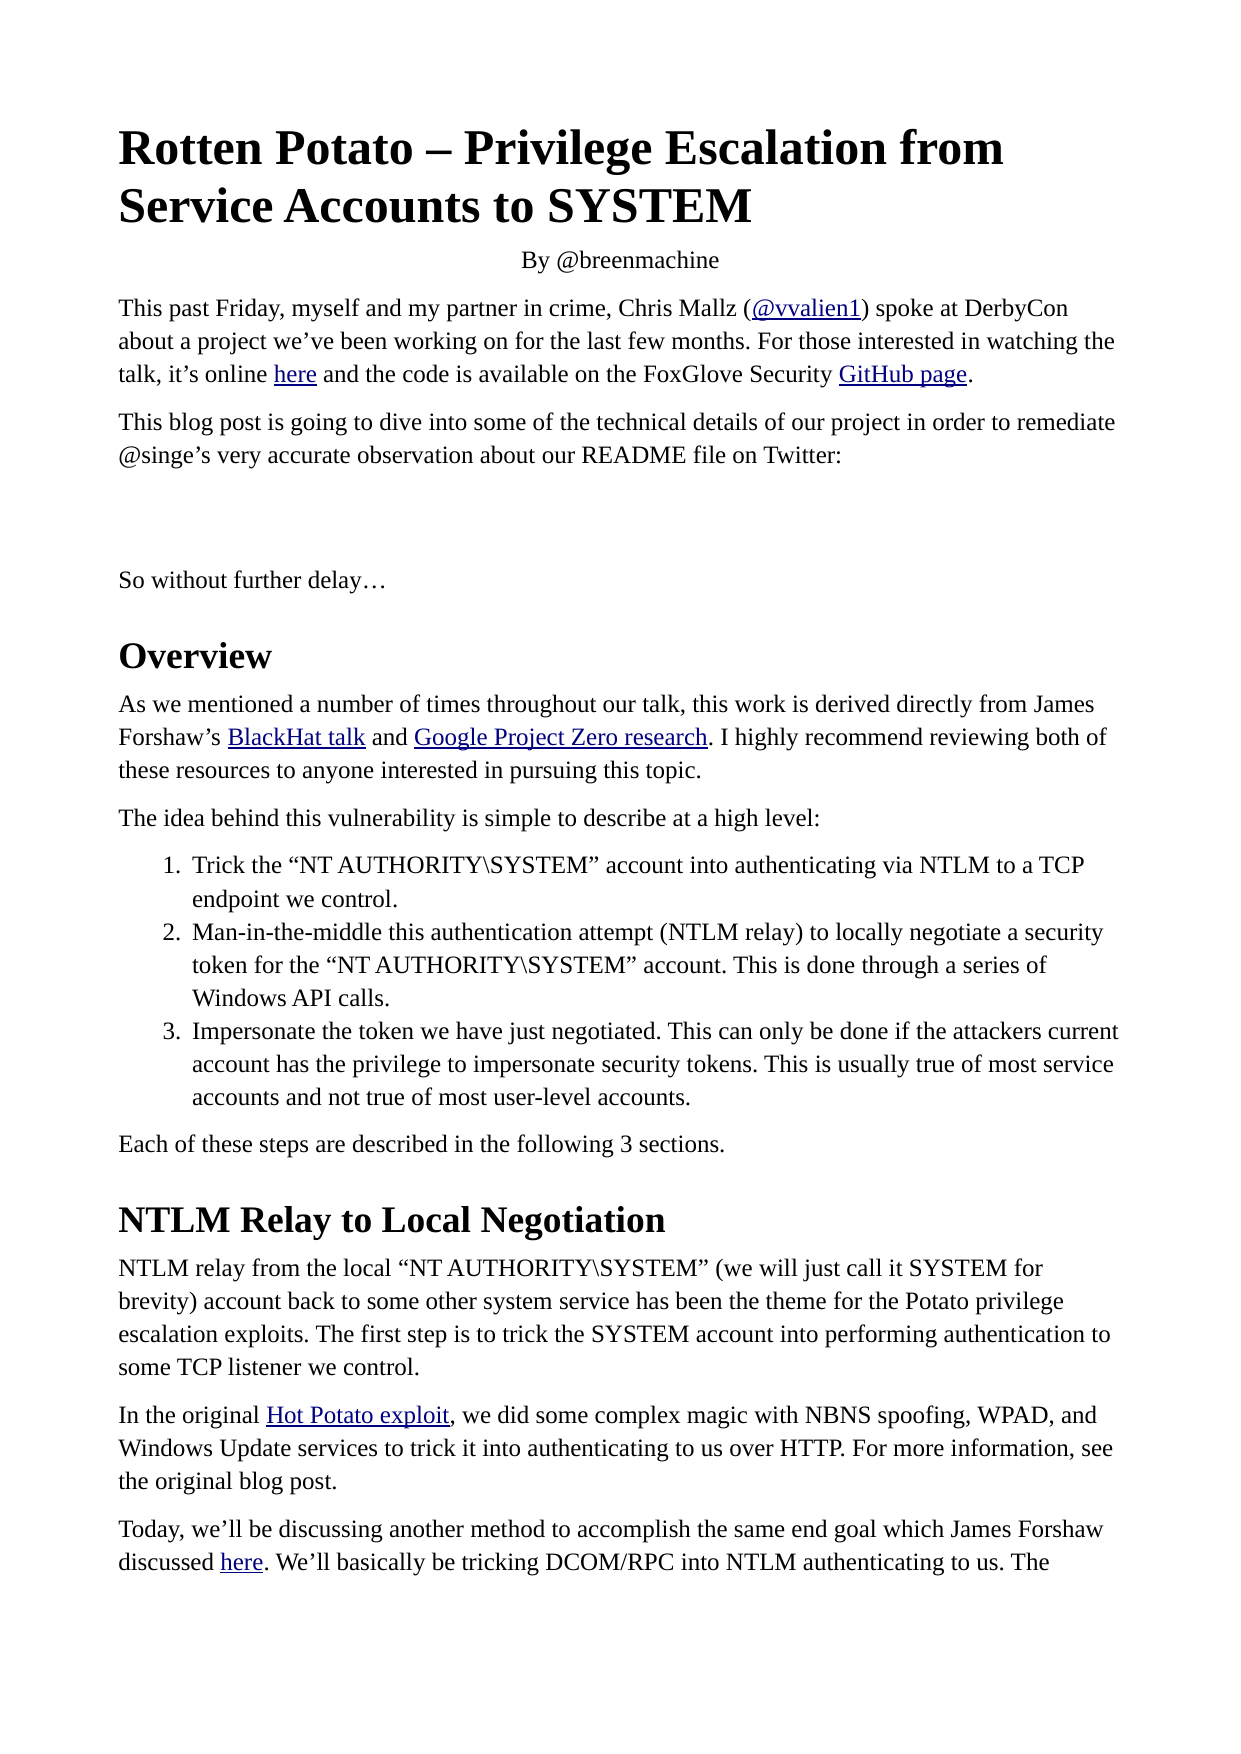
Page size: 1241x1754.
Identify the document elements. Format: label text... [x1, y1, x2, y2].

text Today, we’ll be discussing another method to accomplish the same end goal which James Forshaw discussed here. We’ll basically be tricking DCOM/RPC into NTLM authenticating to us. The [118, 1514, 1122, 1576]
list Impersonate the token we have just negotiated. This can only be done if the attackers current account has the privilege to impersonate security tokens. This is usually true of most service accounts and not true of most user-level accounts. [162, 1016, 1122, 1111]
list Trick the “NT AUTHORITY\SYSTEM” account into authenticating via NTLM to a TCP endpoint we control. [162, 851, 1122, 912]
text This blog post is going to dive into some of the technical details of our project in order to remediate @singe’s very accurate observation about our README file on Twitter: [118, 407, 1122, 469]
text So without further delay… [118, 565, 1122, 594]
text The idea behind this vulnerability is simple to describe at a high level: [118, 803, 1122, 832]
subtitle Overview [118, 634, 1122, 677]
text NTLM relay from the local “NT AUTHORITY\SYSTEM” (we will just call it SYSTEM for brevity) account back to some other system service has been the theme for the Potato privilege escalation exploits. The first step is to trick the SYSTEM account into performing authentication to some TCP listener we control. [118, 1253, 1122, 1381]
subtitle NTLM Relay to Local Negotiation [118, 1198, 1122, 1241]
list Man-in-the-middle this authentication attempt (NTLM relay) to locally negotiate a security token for the “NT AUTHORITY\SYSTEM” account. This is done through a series of Windows API calls. [162, 917, 1122, 1011]
text As we mentioned a number of times throughout our talk, this work is derived directly from James Forshaw’s BlackHat talk and Google Project Zero research. I highly recommend reviewing both of these resources to anyone interested in pursuing this topic. [118, 689, 1122, 784]
subtitle Rotten Potato – Privilege Escalation from Service Accounts to SYSTEM [118, 118, 1122, 233]
text In the original Hot Potato exploit, we did some complex magic with NBNS spoofing, WPAD, and Windows Update services to trick it into authenticating to us over HTTP. For more information, see the original blog post. [118, 1400, 1122, 1495]
text By @breenmachine [118, 246, 1122, 274]
text Each of these steps are described in the following 3 sections. [118, 1129, 1122, 1158]
text This past Friday, myself and my partner in crime, Chris Mallz (@vvalien1) spoke at DerbyCon about a project we’ve been working on for the last few months. For those interested in watching the talk, it’s online here and the code is available on the FoxGlove Security GitHub page. [118, 293, 1122, 388]
